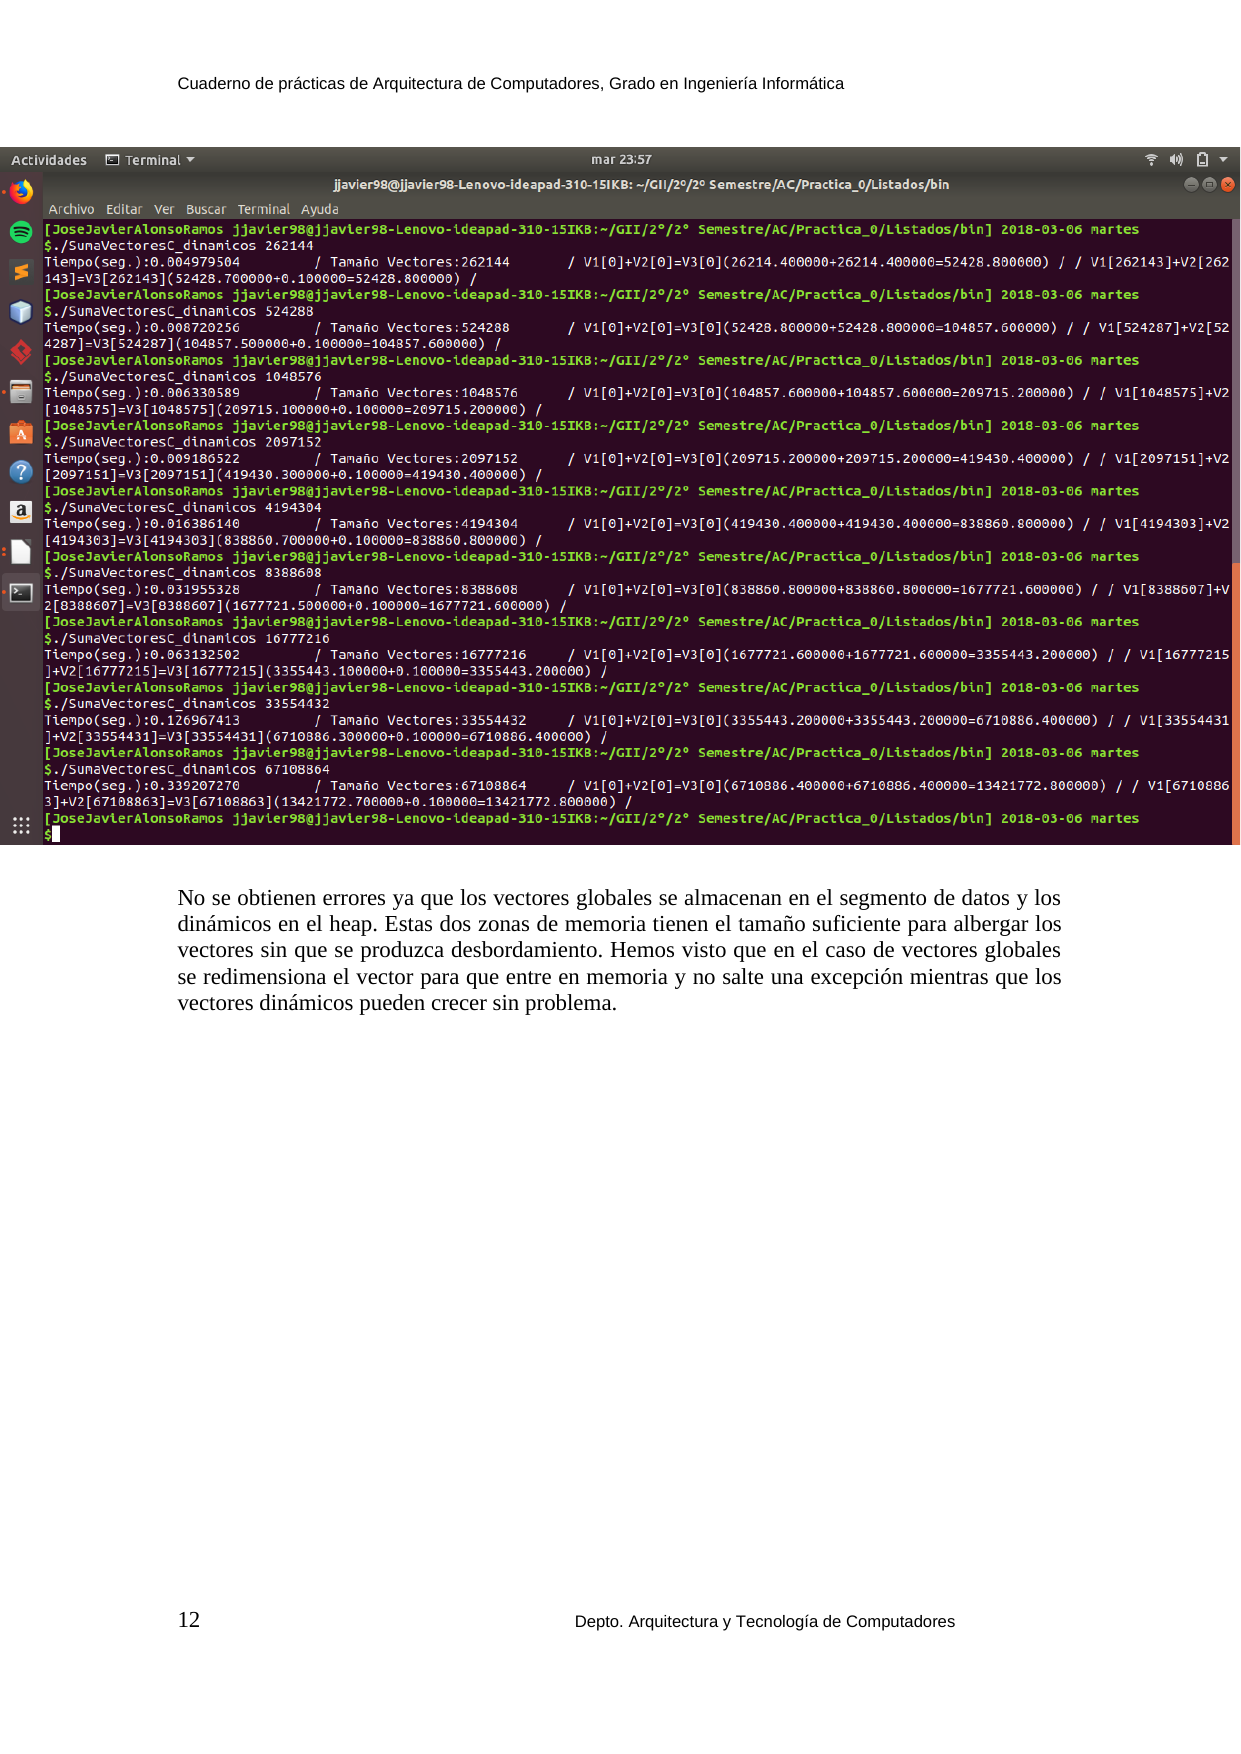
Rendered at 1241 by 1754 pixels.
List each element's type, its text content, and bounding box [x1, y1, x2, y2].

picture [0, 147, 1241, 845]
list No se obtienen errores ya que los vectores globales se almacenan en el segmento de datos y los dinámicos en el heap. Estas dos zonas de memoria tienen el tamaño suficiente para albergar los vectores sin que se produzca desbordamiento. Hemos visto que en el caso de vectores globales se redimensiona el vector para que entre en memoria y no salte una excepción mientras que los vectores dinámicos pueden crecer sin problema. [177, 884, 1063, 1016]
